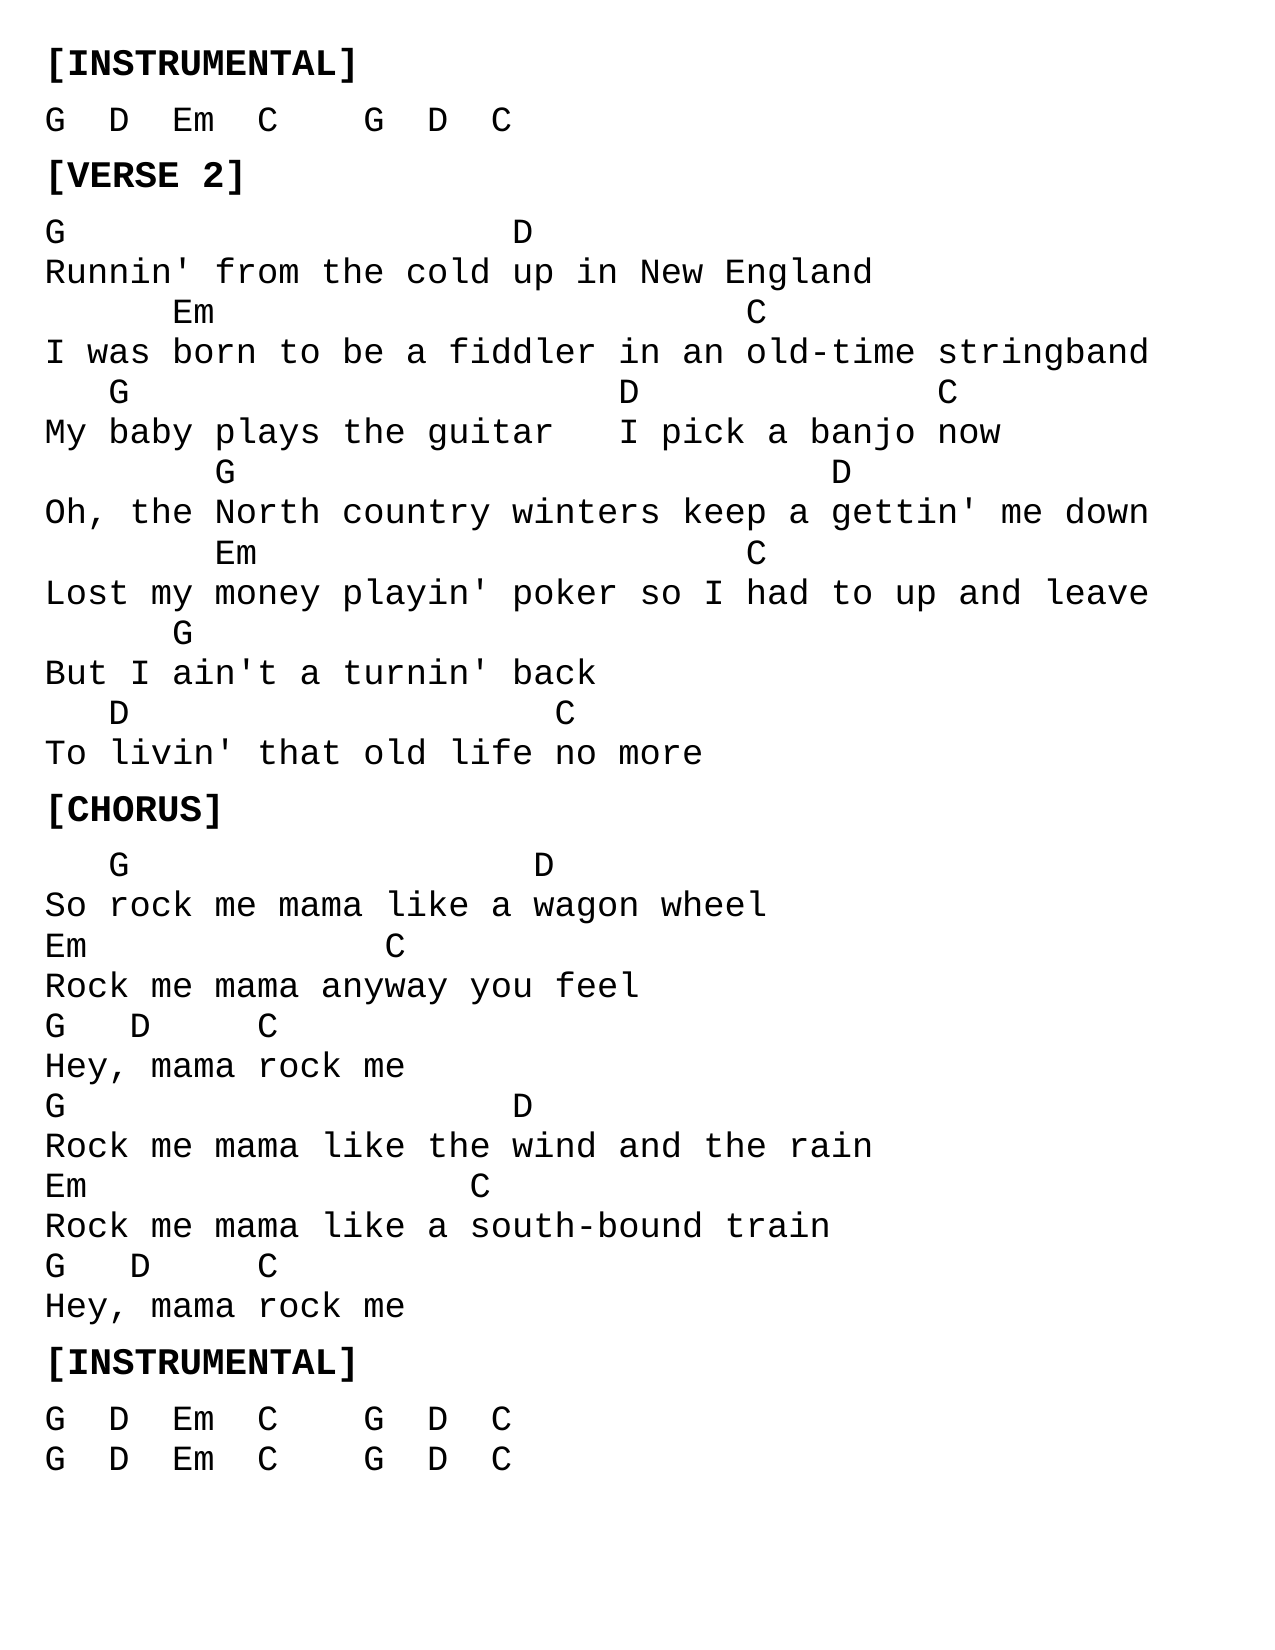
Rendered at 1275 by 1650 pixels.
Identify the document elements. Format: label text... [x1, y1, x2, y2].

text G D [44, 214, 1231, 254]
subtitle [VERSE 2] [44, 156, 1231, 199]
text G D Em C G D C [44, 102, 1231, 142]
text D C [44, 695, 1231, 735]
text G D Em C G D C [44, 1441, 1231, 1481]
text Runnin' from the cold up in New England [44, 254, 1231, 294]
text G [44, 615, 1231, 655]
text G D [44, 454, 1231, 494]
text G D C [44, 374, 1231, 414]
text I was born to be a fiddler in an old-time stringband [44, 334, 1231, 374]
text Hey, mama rock me [44, 1288, 1231, 1328]
text G D C [44, 1248, 1231, 1288]
text Rock me mama like the wind and the rain [44, 1128, 1231, 1168]
text Rock me mama anyway you feel [44, 968, 1231, 1008]
text Em C [44, 534, 1231, 575]
text G D [44, 1088, 1231, 1128]
text G D C [44, 1008, 1231, 1048]
subtitle [INSTRUMENTAL] [44, 44, 1231, 87]
text My baby plays the guitar I pick a banjo now [44, 414, 1231, 454]
text Em C [44, 927, 1231, 968]
text Hey, mama rock me [44, 1048, 1231, 1088]
text Rock me mama like a south-bound train [44, 1208, 1231, 1248]
subtitle [INSTRUMENTAL] [44, 1343, 1231, 1386]
text Em C [44, 1168, 1231, 1208]
text G D [44, 847, 1231, 887]
text G D Em C G D C [44, 1401, 1231, 1441]
subtitle [CHORUS] [44, 790, 1231, 832]
text But I ain't a turnin' back [44, 655, 1231, 695]
text Lost my money playin' poker so I had to up and leave [44, 575, 1231, 615]
text To livin' that old life no more [44, 735, 1231, 775]
text So rock me mama like a wagon wheel [44, 887, 1231, 927]
text Em C [44, 294, 1231, 334]
text Oh, the North country winters keep a gettin' me down [44, 494, 1231, 534]
